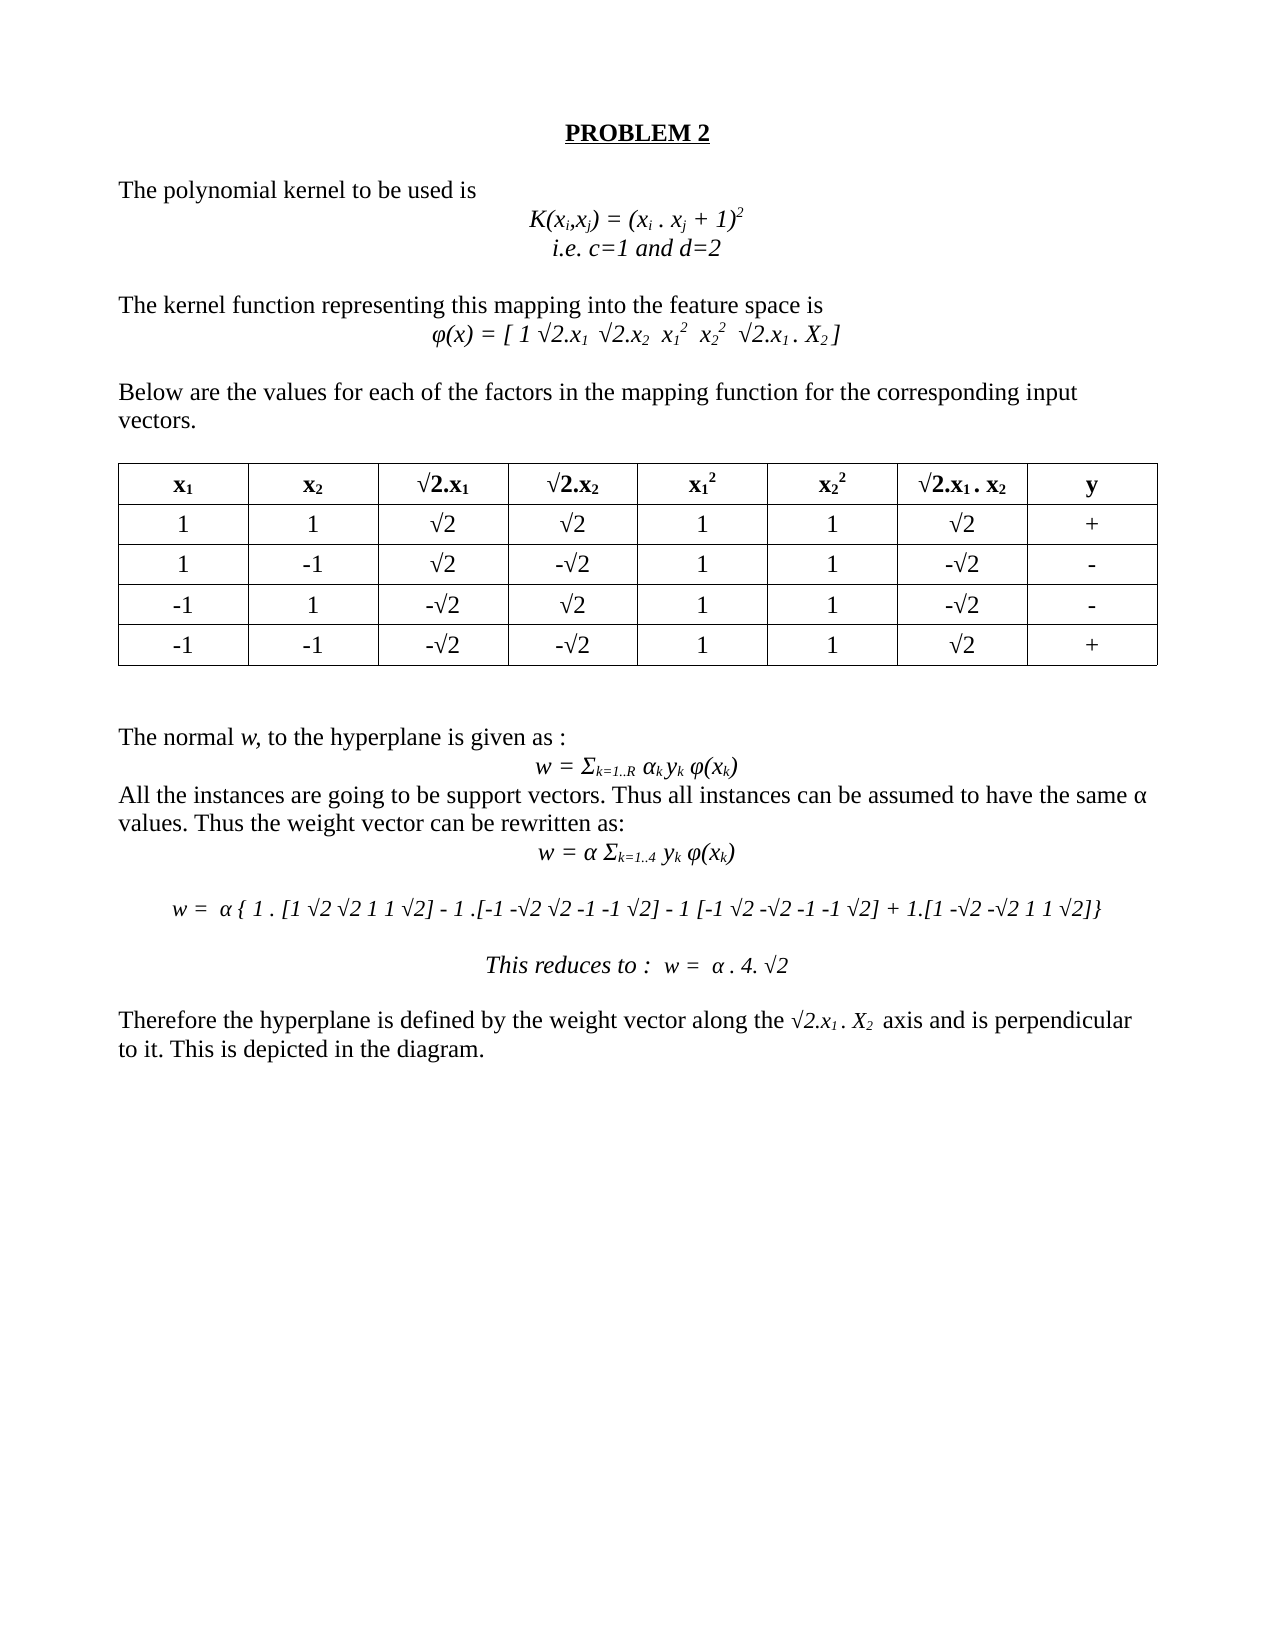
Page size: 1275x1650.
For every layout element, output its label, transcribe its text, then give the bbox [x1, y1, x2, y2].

table_cell 1 [768, 545, 897, 584]
text This reduces to : w = α . 4. √2 [118, 950, 1157, 979]
table_cell 1 [119, 545, 248, 584]
table_cell √2 [379, 545, 508, 584]
table_cell -1 [119, 625, 248, 665]
table_cell √2 [379, 505, 508, 544]
table_cell 1 [638, 545, 767, 584]
table_cell -1 [249, 545, 378, 584]
table_header x1 [119, 464, 248, 503]
text i.e. c=1 and d=2 [118, 233, 1157, 262]
text w = α { 1 . [1 √2 √2 1 1 √2] - 1 .[-1 -√2 √2 -1 -1 √2] - 1 [-1 √2 -√2 -1 -1 √2] + 1.[1 -√2 -√2 1 1 √2]} [118, 895, 1157, 921]
table_cell √2 [898, 505, 1027, 544]
table_cell 1 [768, 585, 897, 624]
table_header √2.x2 [509, 464, 637, 503]
table_header x22 [768, 464, 897, 503]
table_cell + [1028, 625, 1157, 665]
table_cell 1 [249, 585, 378, 624]
text Therefore the hyperplane is defined by the weight vector along the √2.x1 . X2 axis and is perpendicular to it. This is depicted in the diagram. [118, 1005, 1157, 1062]
text φ(x) = [ 1 √2.x1 √2.x2 x12 x22 √2.x1 . X2 ] [118, 319, 1157, 348]
table_cell 1 [638, 505, 767, 544]
text K(xi,xj) = (xi . xj + 1)2 [118, 204, 1157, 233]
text PROBLEM 2 [118, 118, 1157, 147]
table_cell -1 [119, 585, 248, 624]
text All the instances are going to be support vectors. Thus all instances can be assumed to have the same α values. Thus the weight vector can be rewritten as: [118, 780, 1157, 837]
text The kernel function representing this mapping into the feature space is [118, 291, 1157, 319]
text w = α Σk=1..4 yk φ(xk) [118, 837, 1157, 866]
table_cell + [1028, 505, 1157, 544]
table_header √2.x1 . x2 [898, 464, 1027, 503]
table_cell 1 [119, 505, 248, 544]
text The polynomial kernel to be used is [118, 176, 1157, 204]
table_cell 1 [768, 625, 897, 665]
text The normal w, to the hyperplane is given as : [118, 722, 1157, 751]
text w = Σk=1..R αk yk φ(xk) [118, 751, 1157, 780]
table_cell -√2 [898, 585, 1027, 624]
table_cell √2 [898, 625, 1027, 665]
table_cell - [1028, 585, 1157, 624]
table_cell -1 [249, 625, 378, 665]
table_cell -√2 [509, 625, 637, 665]
table_cell √2 [509, 505, 637, 544]
table_cell 1 [638, 625, 767, 665]
table_cell -√2 [379, 625, 508, 665]
table_cell -√2 [509, 545, 637, 584]
table_header x12 [638, 464, 767, 503]
table_header √2.x1 [379, 464, 508, 503]
table_cell 1 [249, 505, 378, 544]
table_header y [1028, 464, 1157, 503]
table_cell - [1028, 545, 1157, 584]
table_cell √2 [509, 585, 637, 624]
table_cell -√2 [379, 585, 508, 624]
table_cell 1 [768, 505, 897, 544]
table_header x2 [249, 464, 378, 503]
text Below are the values for each of the factors in the mapping function for the corresponding input vectors. [118, 377, 1157, 434]
table_cell 1 [638, 585, 767, 624]
table_cell -√2 [898, 545, 1027, 584]
